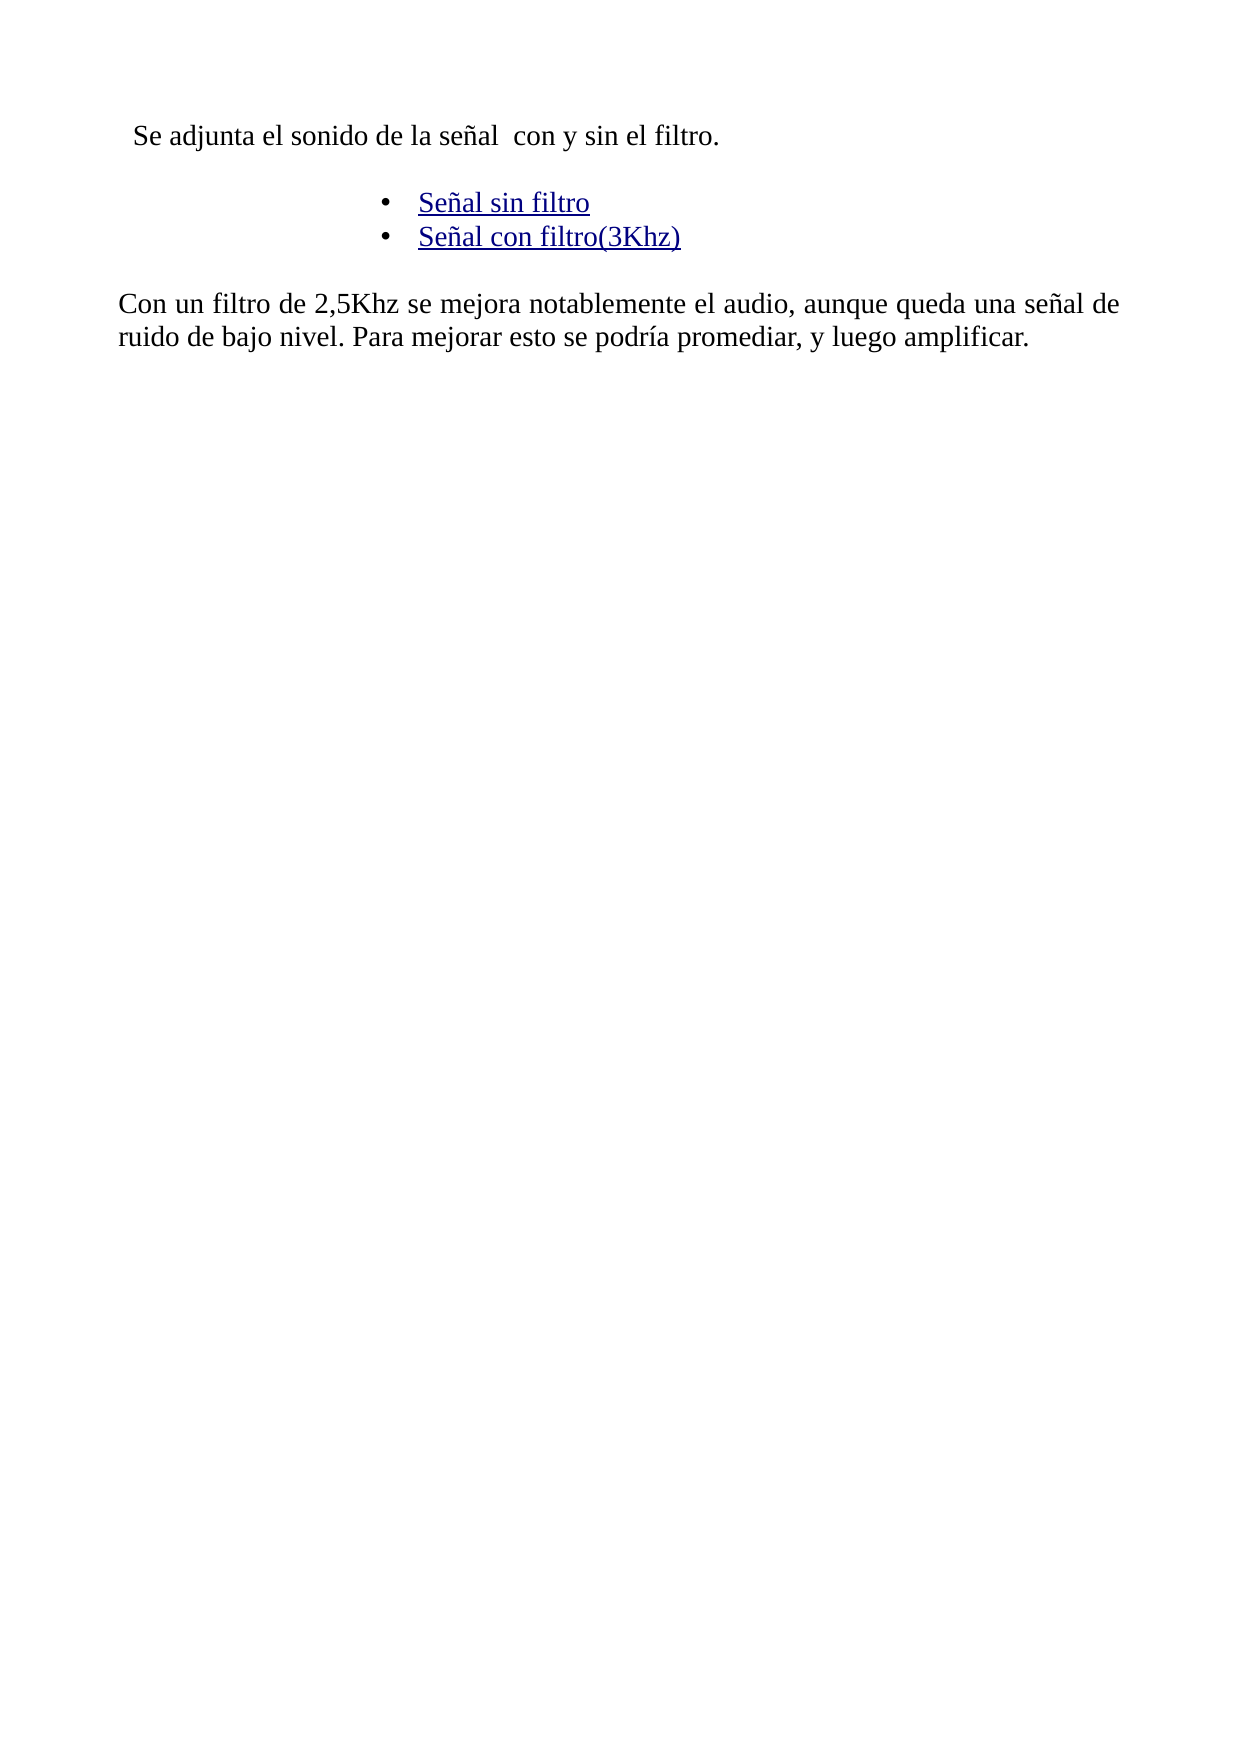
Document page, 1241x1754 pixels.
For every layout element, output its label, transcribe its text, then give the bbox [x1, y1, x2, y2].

text Con un filtro de 2,5Khz se mejora notablemente el audio, aunque queda una señal de ruido de bajo nivel. Para mejorar esto se podría promediar, y luego amplificar. [118, 286, 1122, 353]
list Señal con filtro(3Khz) [381, 219, 1122, 252]
text Se adjunta el sonido de la señal con y sin el filtro. [118, 118, 1122, 152]
list Señal sin filtro [381, 185, 1122, 219]
